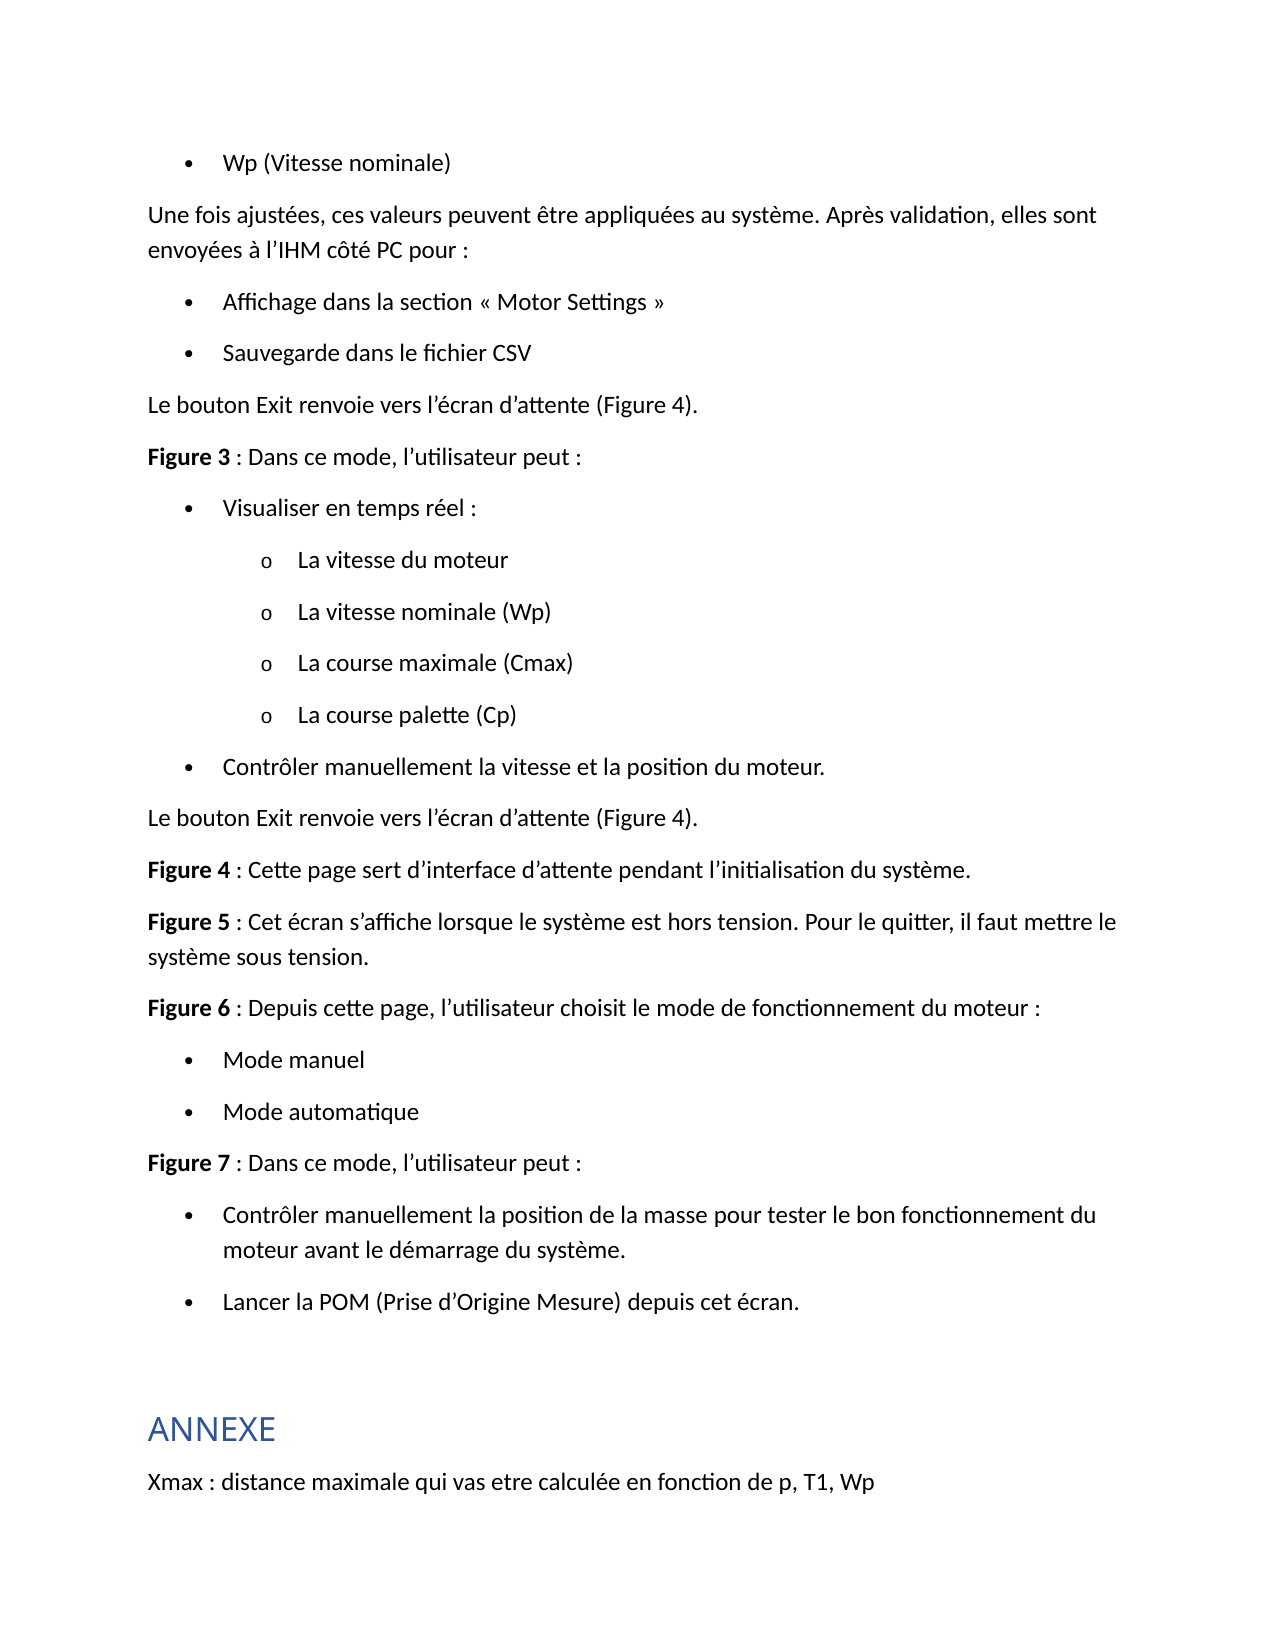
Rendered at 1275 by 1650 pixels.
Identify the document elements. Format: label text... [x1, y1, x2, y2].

text Figure 5 : Cet écran s’affiche lorsque le système est hors tension. Pour le quitter, il faut mettre le système sous tension. [148, 906, 1127, 971]
list Sauvegarde dans le fichier CSV [185, 338, 1127, 368]
list Mode manuel [185, 1044, 1127, 1075]
list Contrôler manuellement la vitesse et la position du moteur. [185, 751, 1127, 781]
list La vitesse nominale (Wp) [260, 596, 1127, 626]
list La course maximale (Cmax) [260, 648, 1127, 678]
list Affichage dans la section « Motor Settings » [185, 286, 1127, 316]
list Wp (Vitesse nominale) [185, 148, 1127, 178]
text Le bouton Exit renvoie vers l’écran d’attente (Figure 4). [148, 389, 1127, 420]
text Figure 7 : Dans ce mode, l’utilisateur peut : [148, 1148, 1127, 1178]
list La vitesse du moteur [260, 544, 1127, 575]
text Figure 3 : Dans ce mode, l’utilisateur peut : [148, 441, 1127, 471]
list Lancer la POM (Prise d’Origine Mesure) depuis cet écran. [185, 1286, 1127, 1316]
text Une fois ajustées, ces valeurs peuvent être appliquées au système. Après validation, elles sont envoyées à l’IHM côté PC pour : [148, 199, 1127, 265]
list Contrôler manuellement la position de la masse pour tester le bon fonctionnement du moteur avant le démarrage du système. [185, 1199, 1127, 1265]
list La course palette (Cp) [260, 699, 1127, 730]
text Figure 6 : Depuis cette page, l’utilisateur choisit le mode de fonctionnement du moteur : [148, 993, 1127, 1023]
list Visualiser en temps réel : [185, 493, 1127, 523]
text Figure 4 : Cette page sert d’interface d’attente pendant l’initialisation du système. [148, 854, 1127, 885]
subtitle ANNEXE [148, 1406, 1127, 1451]
text Le bouton Exit renvoie vers l’écran d’attente (Figure 4). [148, 803, 1127, 833]
list Mode automatique [185, 1096, 1127, 1126]
text Xmax : distance maximale qui vas etre calculée en fonction de p, T1, Wp [148, 1466, 1127, 1497]
